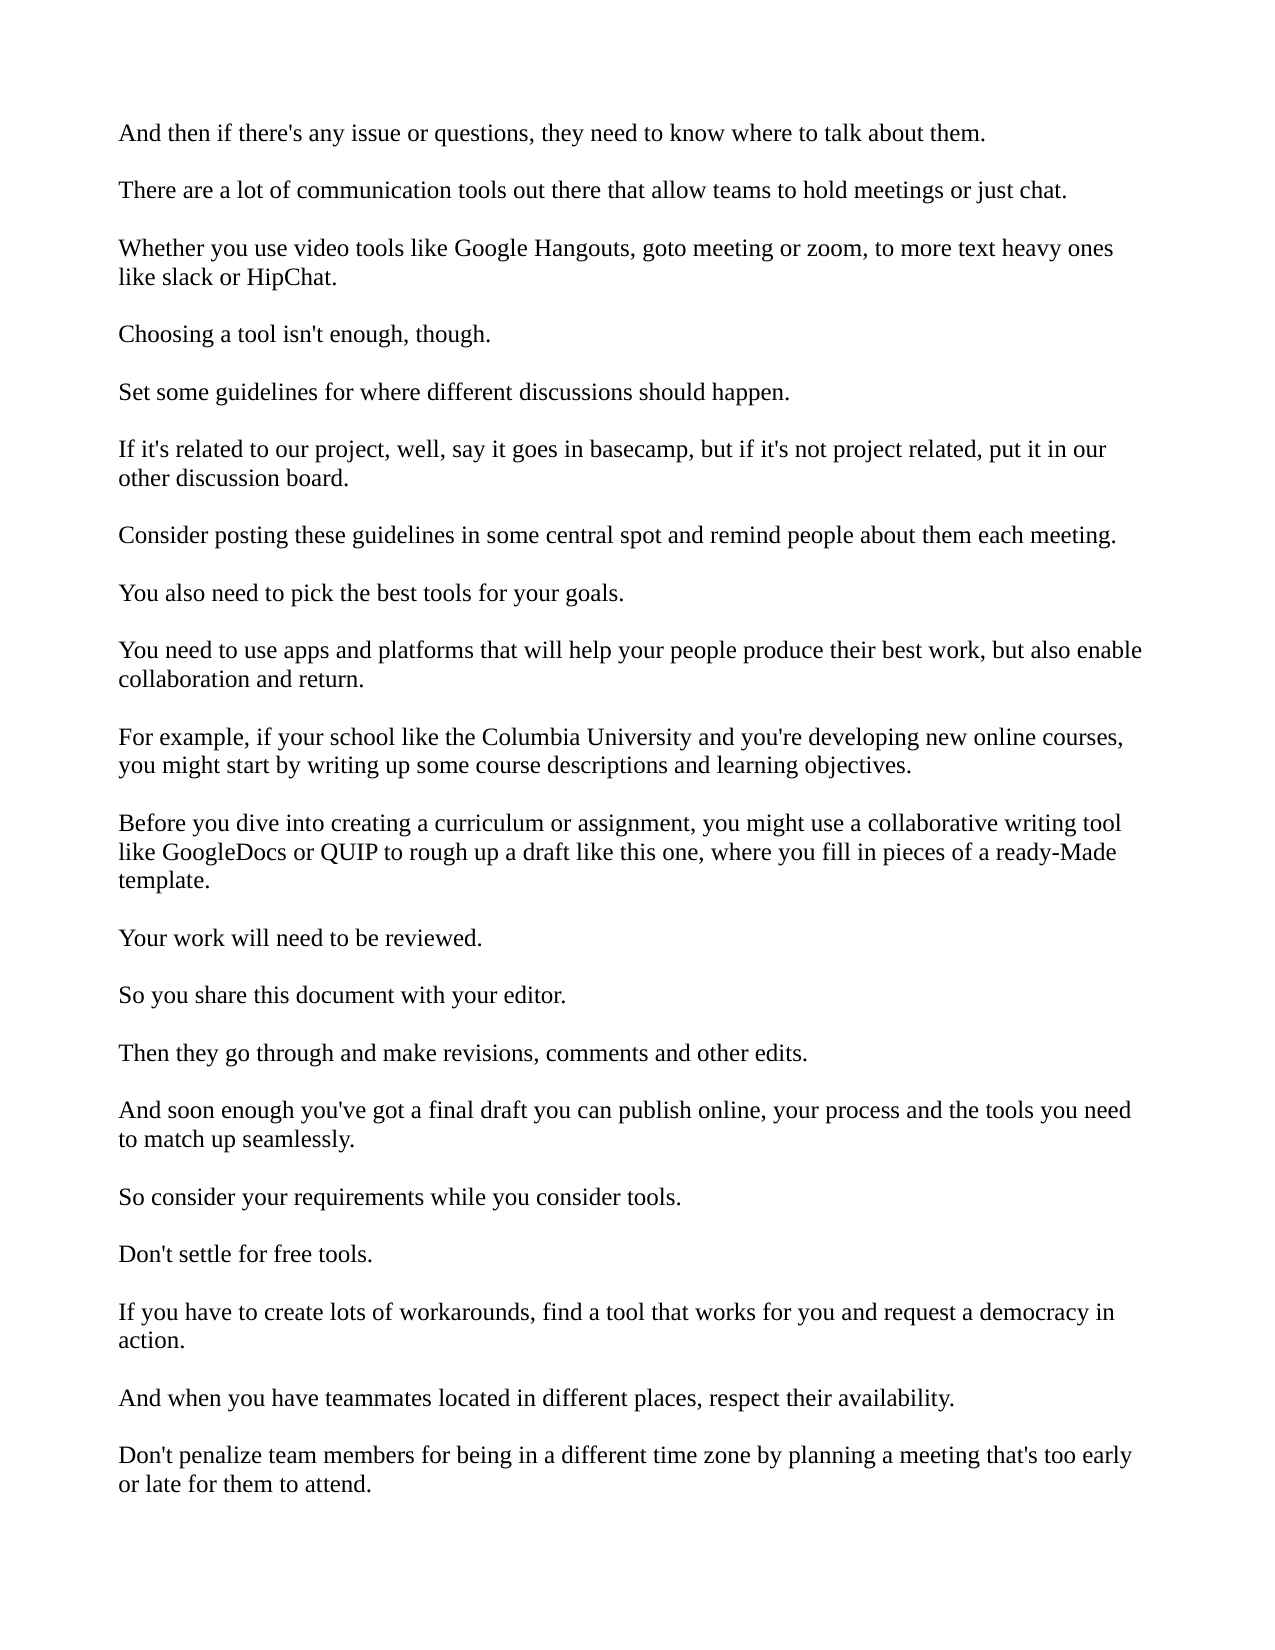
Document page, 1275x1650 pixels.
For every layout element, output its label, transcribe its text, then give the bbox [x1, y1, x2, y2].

text Don't penalize team members for being in a different time zone by planning a meeting that's too early or late for them to attend. [118, 1441, 1157, 1498]
text If you have to create lots of workarounds, find a tool that works for you and request a democracy in action. [118, 1297, 1157, 1354]
text Don't settle for free tools. [118, 1239, 1157, 1268]
text Set some guidelines for where different discussions should happen. [118, 377, 1157, 406]
text Then they go through and make revisions, comments and other edits. [118, 1038, 1157, 1067]
text And soon enough you've got a final draft you can publish online, your process and the tools you need to match up seamlessly. [118, 1096, 1157, 1153]
text For example, if your school like the Columbia University and you're developing new online courses, you might start by writing up some course descriptions and learning objectives. [118, 722, 1157, 779]
text So you share this document with your editor. [118, 981, 1157, 1009]
text And then if there's any issue or questions, they need to know where to talk about them. [118, 118, 1157, 147]
text Whether you use video tools like Google Hangouts, goto meeting or zoom, to more text heavy ones like slack or HipChat. [118, 233, 1157, 291]
text So consider your requirements while you consider tools. [118, 1182, 1157, 1211]
text Before you dive into creating a curriculum or assignment, you might use a collaborative writing tool like GoogleDocs or QUIP to rough up a draft like this one, where you fill in pieces of a ready-Made template. [118, 808, 1157, 894]
text Consider posting these guidelines in some central spot and remind people about them each meeting. [118, 521, 1157, 549]
text Your work will need to be reviewed. [118, 923, 1157, 952]
text You need to use apps and platforms that will help your people produce their best work, but also enable collaboration and return. [118, 636, 1157, 693]
text If it's related to our project, well, say it goes in basecamp, but if it's not project related, put it in our other discussion board. [118, 434, 1157, 492]
text Choosing a tool isn't enough, though. [118, 319, 1157, 348]
text There are a lot of communication tools out there that allow teams to hold meetings or just chat. [118, 176, 1157, 204]
text And when you have teammates located in different places, respect their availability. [118, 1383, 1157, 1412]
text You also need to pick the best tools for your goals. [118, 578, 1157, 607]
